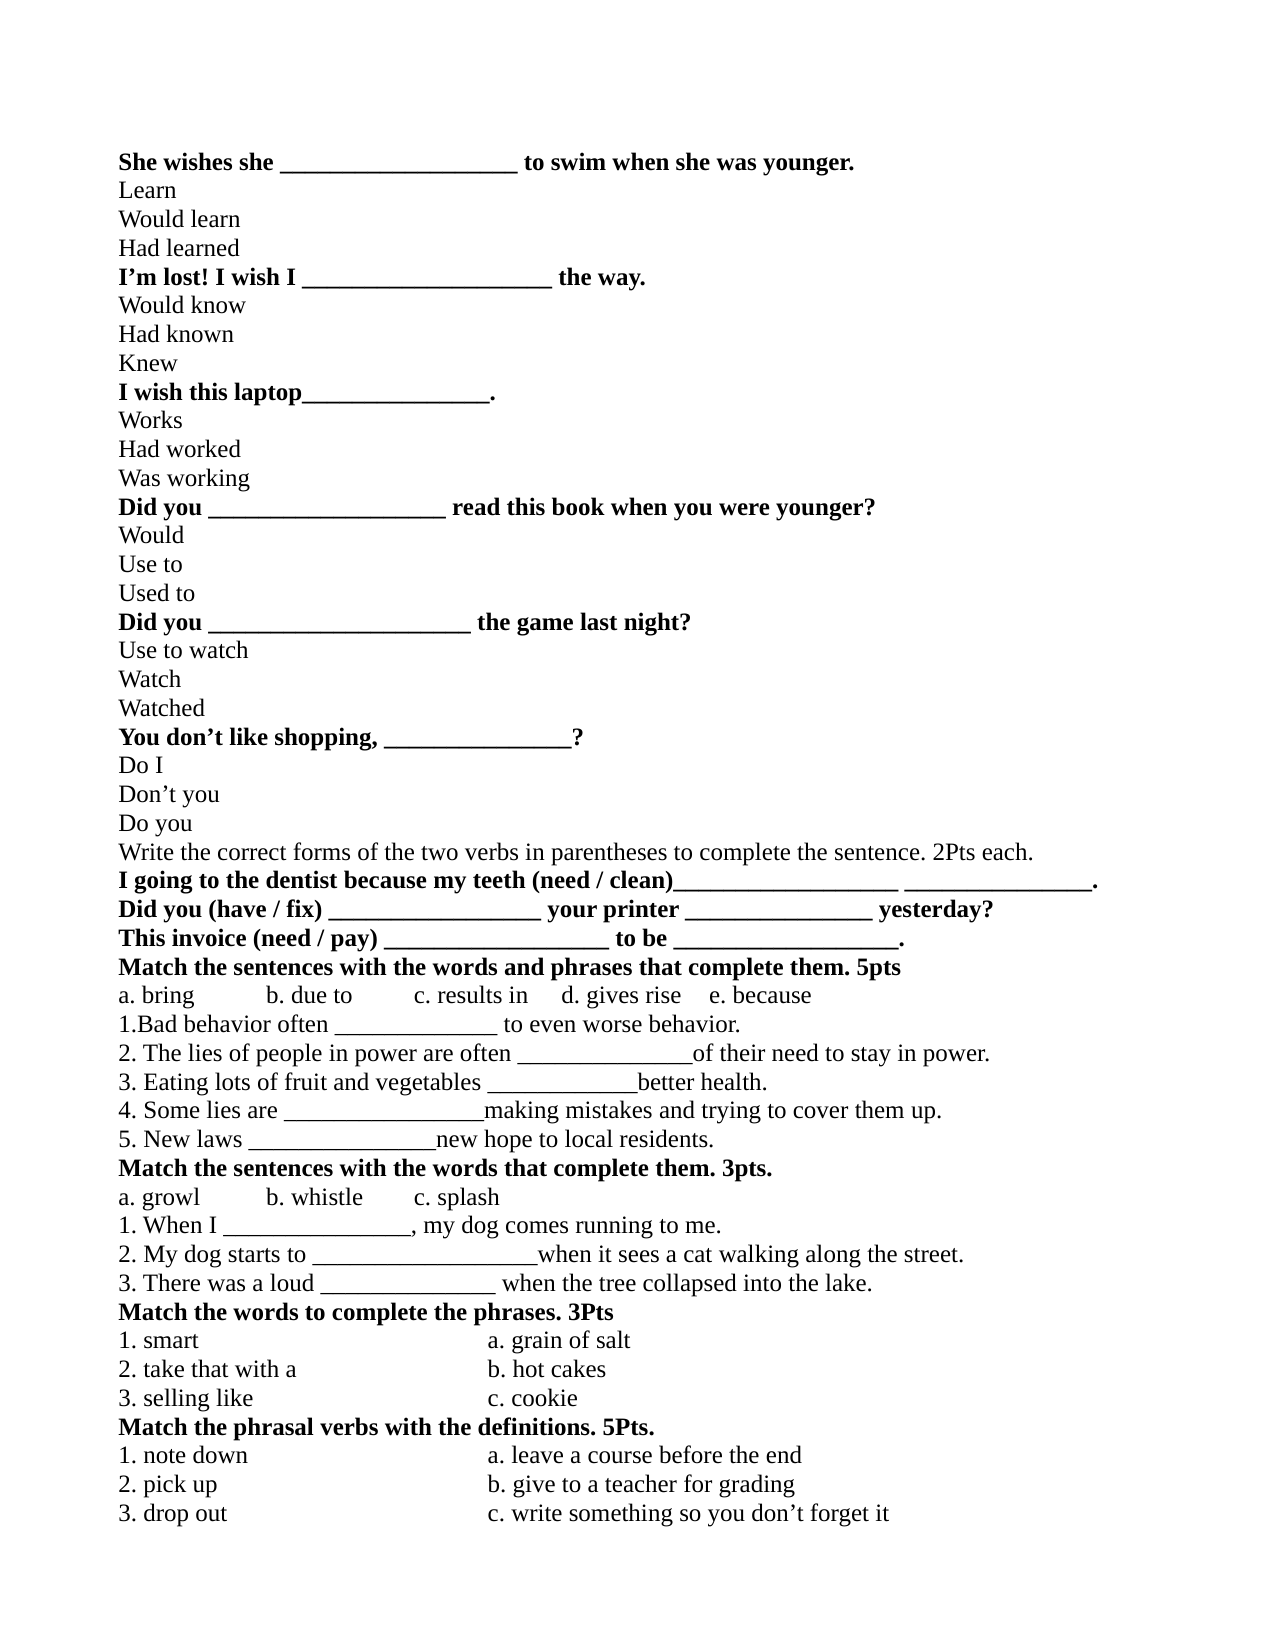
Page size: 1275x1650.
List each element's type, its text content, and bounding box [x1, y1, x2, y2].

text 3. Eating lots of fruit and vegetables ____________better health. [118, 1067, 1157, 1096]
text I wish this laptop_______________. [118, 377, 1157, 406]
text Used to [118, 578, 1157, 607]
text Learn [118, 176, 1157, 204]
text 1. When I _______________, my dog comes running to me. [118, 1211, 1157, 1239]
text 4. Some lies are ________________making mistakes and trying to cover them up. [118, 1096, 1157, 1124]
text 5. New laws _______________new hope to local residents. [118, 1124, 1157, 1153]
text She wishes she ___________________ to swim when she was younger. [118, 147, 1157, 176]
text Would [118, 521, 1157, 549]
text Had learned [118, 233, 1157, 262]
text Would know [118, 291, 1157, 319]
text Don’t you [118, 779, 1157, 808]
text Do you [118, 808, 1157, 837]
text Watched [118, 693, 1157, 722]
text Knew [118, 348, 1157, 377]
text Watch [118, 664, 1157, 693]
text Did you _____________________ the game last night? [118, 607, 1157, 636]
text Works [118, 406, 1157, 434]
text I going to the dentist because my teeth (need / clean)__________________ _______________. [118, 866, 1157, 894]
text 1. note down a. leave a course before the end [118, 1441, 1157, 1469]
text Had worked [118, 434, 1157, 463]
text 2. pick up b. give to a teacher for grading [118, 1469, 1157, 1498]
text I’m lost! I wish I ____________________ the way. [118, 262, 1157, 291]
text Use to [118, 549, 1157, 578]
text Would learn [118, 204, 1157, 233]
text 3. There was a loud ______________ when the tree collapsed into the lake. [118, 1268, 1157, 1297]
text Did you (have / fix) _________________ your printer _______________ yesterday? [118, 894, 1157, 923]
text Use to watch [118, 636, 1157, 664]
text Match the sentences with the words that complete them. 3pts. [118, 1153, 1157, 1182]
text 2. The lies of people in power are often ______________of their need to stay in power. [118, 1038, 1157, 1067]
text Match the words to complete the phrases. 3Pts [118, 1297, 1157, 1326]
text Do I [118, 751, 1157, 779]
text Match the sentences with the words and phrases that complete them. 5pts [118, 952, 1157, 981]
text Had known [118, 319, 1157, 348]
text 2. take that with a b. hot cakes [118, 1354, 1157, 1383]
text You don’t like shopping, _______________? [118, 722, 1157, 751]
text 1.Bad behavior often _____________ to even worse behavior. [118, 1009, 1157, 1038]
text a. bring b. due to c. results in d. gives rise e. because [118, 981, 1157, 1009]
text 2. My dog starts to __________________when it sees a cat walking along the street. [118, 1239, 1157, 1268]
text This invoice (need / pay) __________________ to be __________________. [118, 923, 1157, 952]
text a. growl b. whistle c. splash [118, 1182, 1157, 1211]
text 1. smart a. grain of salt [118, 1326, 1157, 1354]
text Did you ___________________ read this book when you were younger? [118, 492, 1157, 521]
text Write the correct forms of the two verbs in parentheses to complete the sentence. 2Pts each. [118, 837, 1157, 866]
text Match the phrasal verbs with the definitions. 5Pts. [118, 1412, 1157, 1441]
text 3. drop out c. write something so you don’t forget it [118, 1498, 1157, 1527]
text Was working [118, 463, 1157, 492]
text 3. selling like c. cookie [118, 1383, 1157, 1412]
